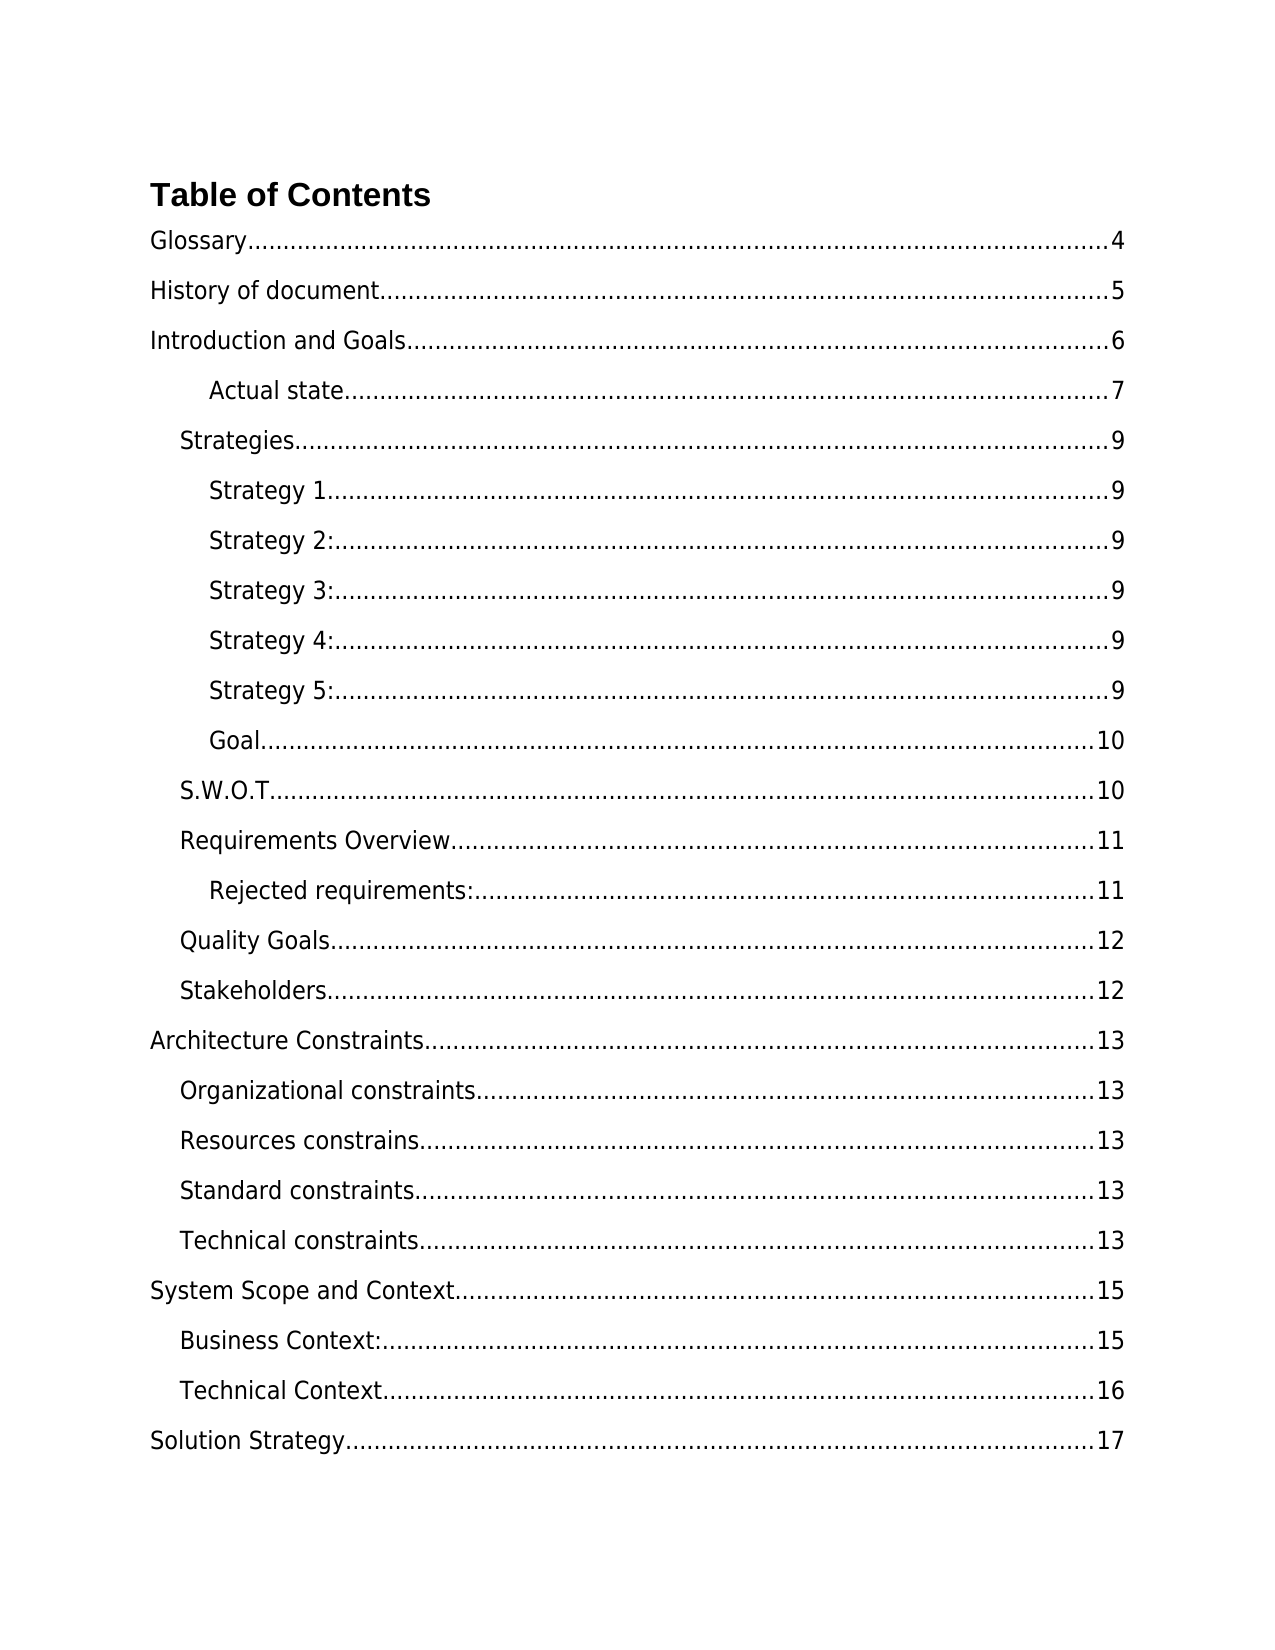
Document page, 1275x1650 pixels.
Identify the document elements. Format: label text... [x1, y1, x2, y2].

text Standard constraints 13 [179, 1176, 1125, 1205]
text Strategy 3: 9 [209, 576, 1125, 605]
text Strategy 1 9 [209, 476, 1125, 505]
text Architecture Constraints 13 [150, 1026, 1125, 1055]
text Stakeholders 12 [179, 976, 1125, 1005]
text Business Context: 15 [179, 1326, 1125, 1355]
text Solution Strategy 17 [150, 1426, 1125, 1455]
subtitle Table of Contents [150, 175, 1125, 213]
text System Scope and Context 15 [150, 1276, 1125, 1305]
text Requirements Overview 11 [179, 826, 1125, 855]
text S.W.O.T. 10 [179, 776, 1125, 805]
text Strategy 4: 9 [209, 626, 1125, 655]
text History of document 5 [150, 276, 1125, 305]
text Rejected requirements: 11 [209, 876, 1125, 905]
text Resources constrains 13 [179, 1126, 1125, 1155]
text Quality Goals 12 [179, 926, 1125, 955]
text Goal 10 [209, 726, 1125, 755]
text Introduction and Goals 6 [150, 326, 1125, 355]
text Strategy 5: 9 [209, 676, 1125, 705]
text Organizational constraints 13 [179, 1076, 1125, 1105]
text Strategies 9 [179, 426, 1125, 455]
text Strategy 2: 9 [209, 526, 1125, 555]
text Technical constraints 13 [179, 1226, 1125, 1255]
text Technical Context 16 [179, 1376, 1125, 1405]
text Actual state 7 [209, 376, 1125, 405]
text Glossary 4 [150, 226, 1125, 255]
